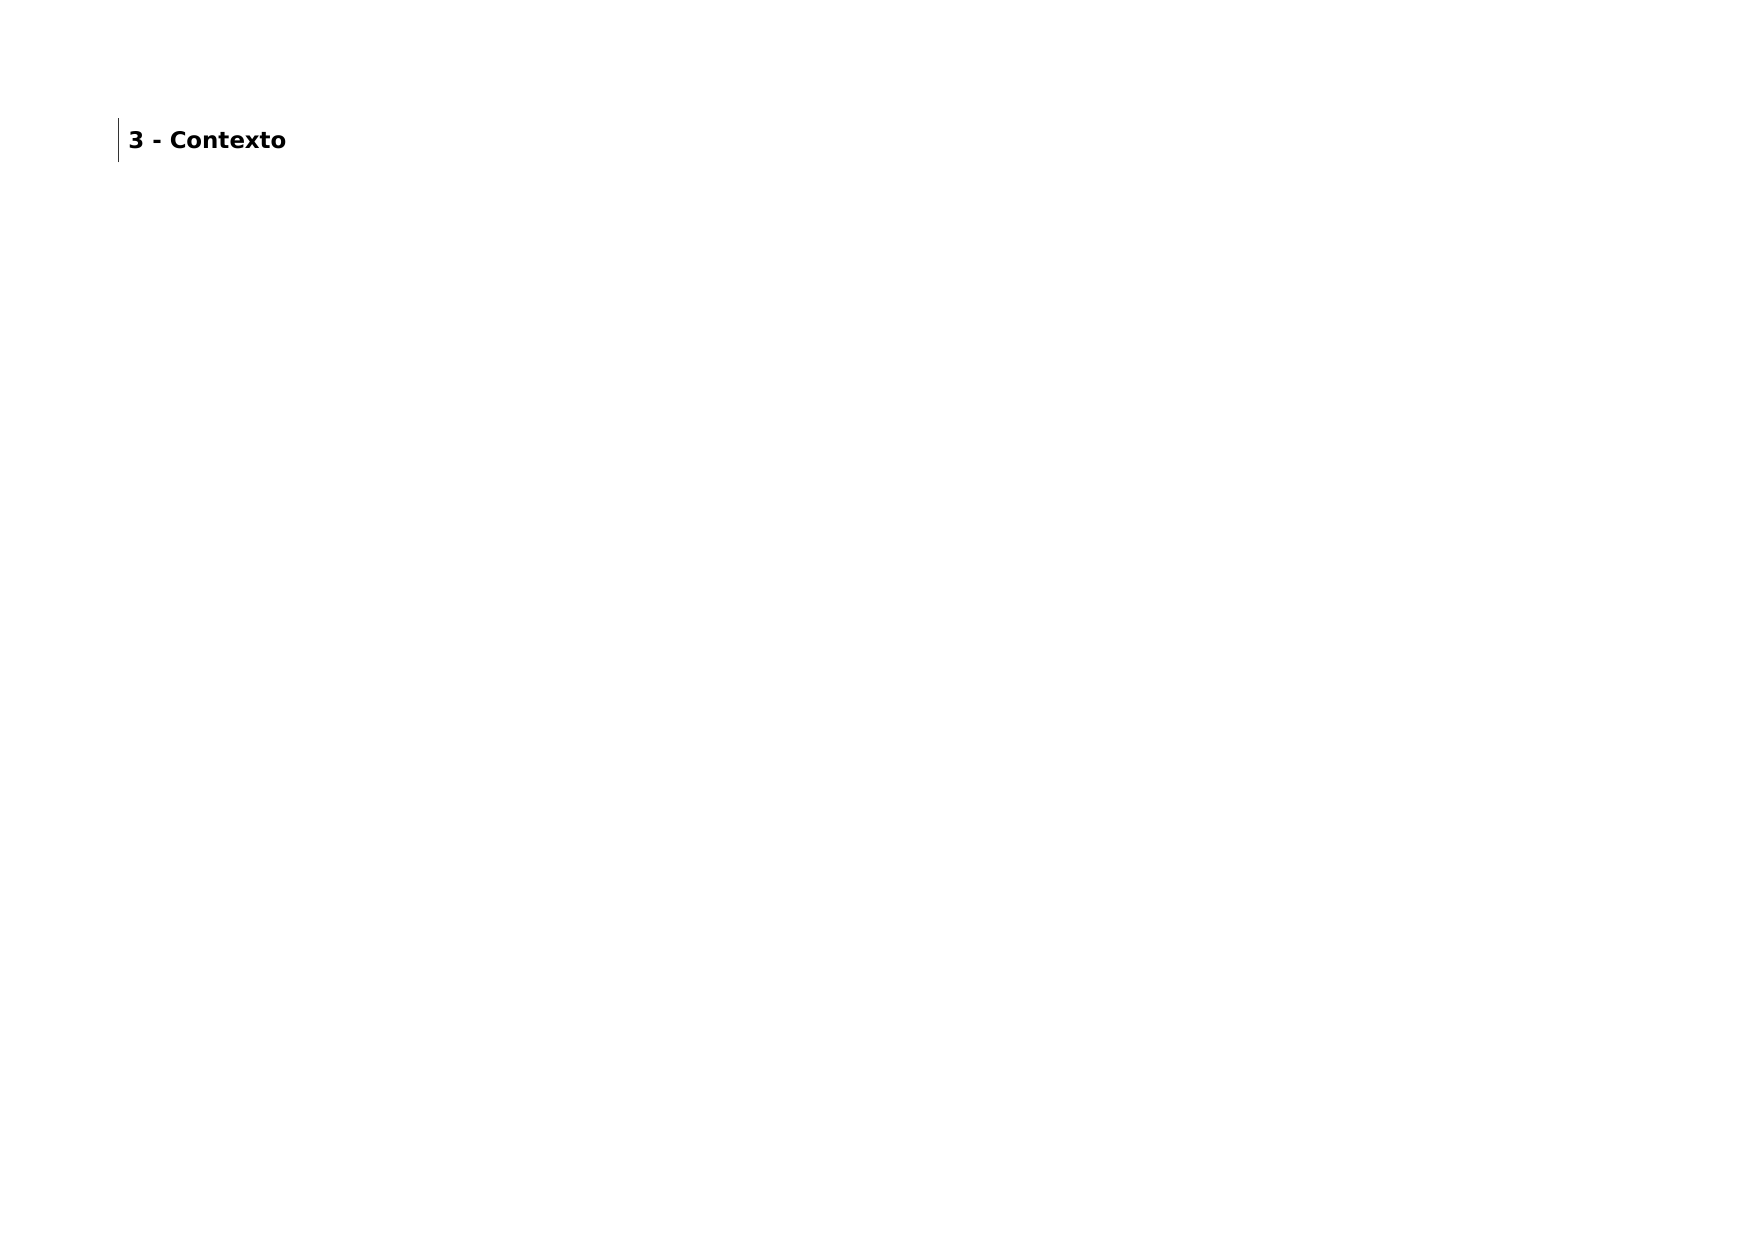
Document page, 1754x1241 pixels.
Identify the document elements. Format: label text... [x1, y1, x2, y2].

subtitle 3 - Contexto [119, 118, 577, 162]
